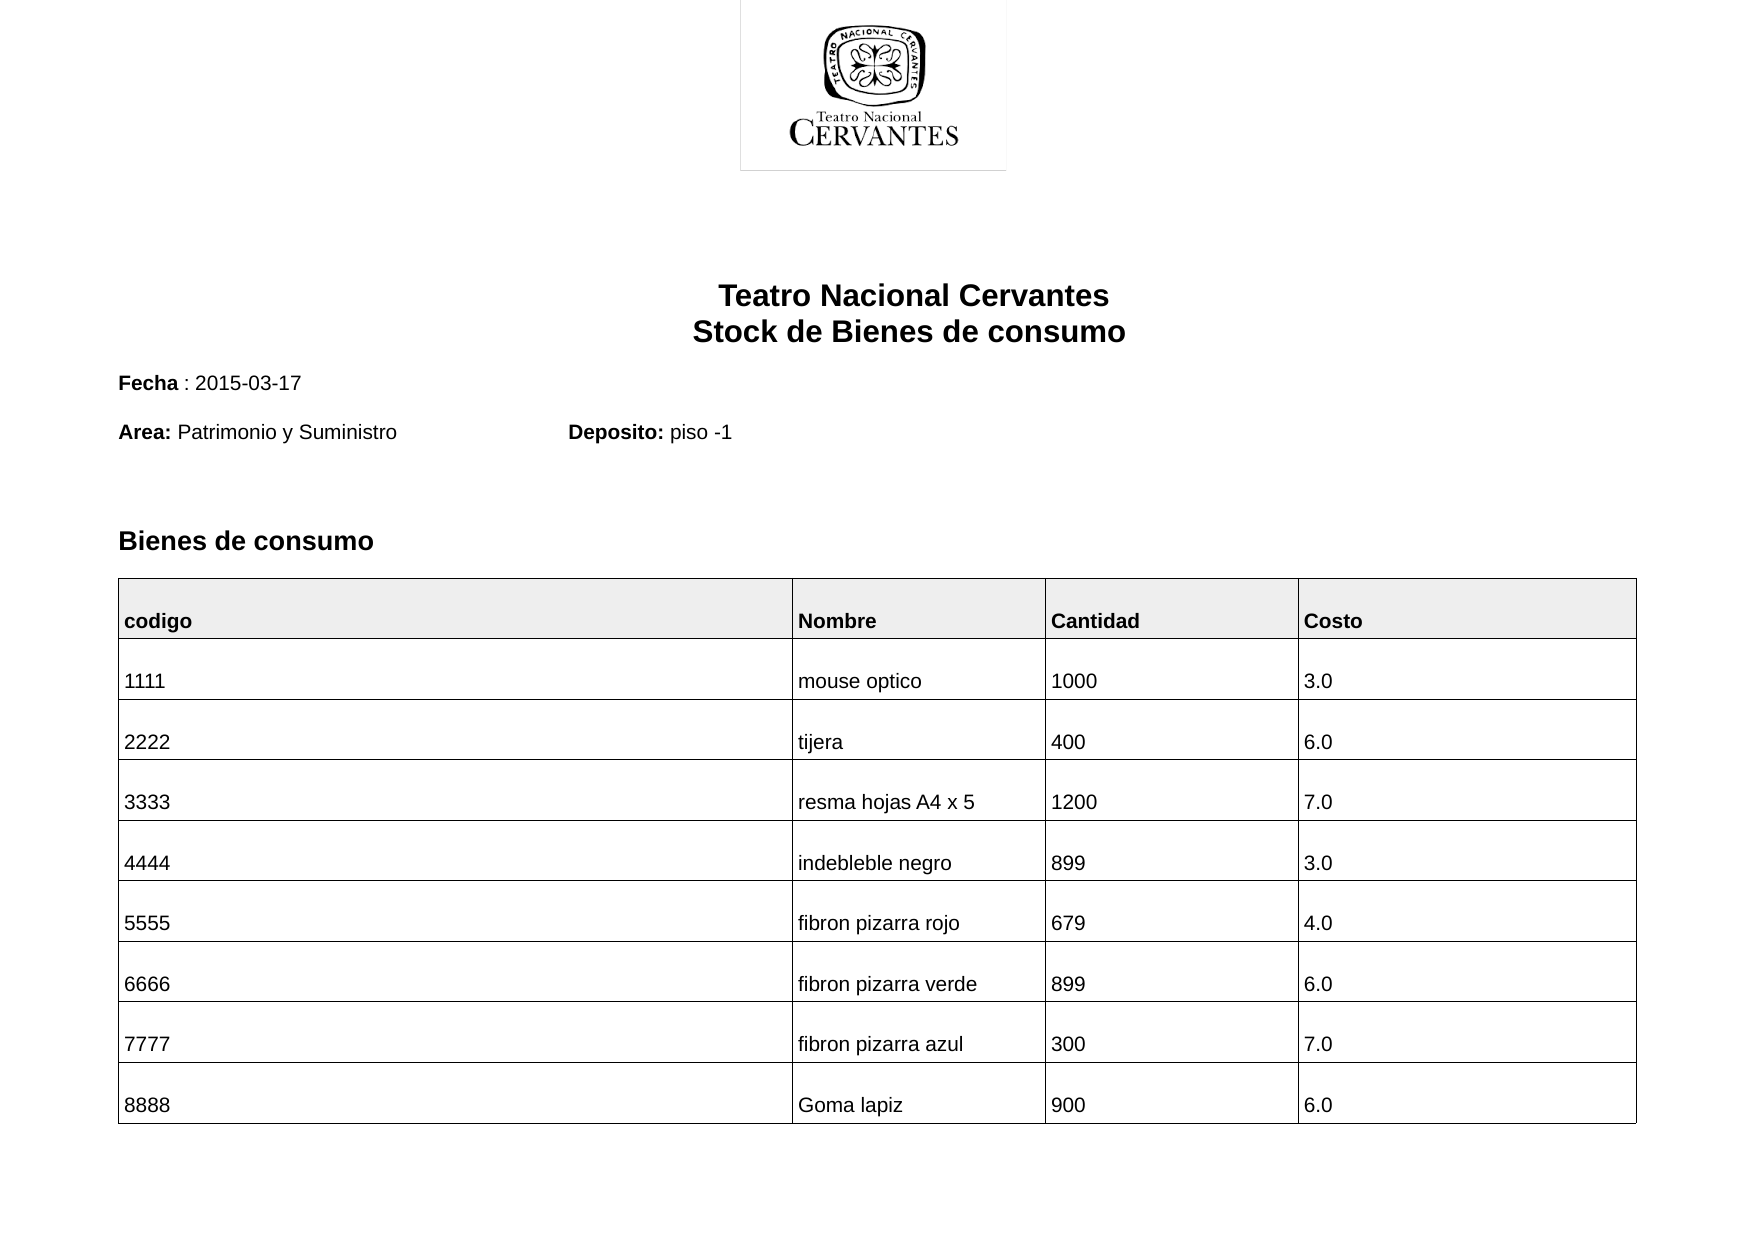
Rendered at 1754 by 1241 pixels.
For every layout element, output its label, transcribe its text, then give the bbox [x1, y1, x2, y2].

table_cell 679 [1046, 881, 1298, 941]
table_cell tijera [793, 700, 1045, 759]
table_cell 1000 [1046, 639, 1298, 699]
text Area: Patrimonio y Suministro Deposito: piso -1 [118, 420, 1636, 444]
picture [740, 0, 1007, 171]
text Stock de Bienes de consumo [118, 313, 1636, 349]
table_cell resma hojas A4 x 5 [793, 760, 1045, 820]
table_cell 6666 [119, 942, 792, 1001]
table_header Costo [1299, 579, 1636, 638]
table_cell 4.0 [1299, 881, 1636, 941]
table_cell indebleble negro [793, 821, 1045, 880]
table_cell 7777 [119, 1002, 792, 1062]
table_cell 3.0 [1299, 821, 1636, 880]
table_cell 1200 [1046, 760, 1298, 820]
table_cell 7.0 [1299, 1002, 1636, 1062]
table_header Cantidad [1046, 579, 1298, 638]
table_cell 8888 [119, 1063, 792, 1122]
table_cell 5555 [119, 881, 792, 941]
table_cell fibron pizarra verde [793, 942, 1045, 1001]
table_cell Goma lapiz [793, 1063, 1045, 1122]
table_cell 3.0 [1299, 639, 1636, 699]
table_cell 899 [1046, 942, 1298, 1001]
table_cell 300 [1046, 1002, 1298, 1062]
table_cell 4444 [119, 821, 792, 880]
table_cell 6.0 [1299, 1063, 1636, 1122]
table_cell fibron pizarra azul [793, 1002, 1045, 1062]
table_header Nombre [793, 579, 1045, 638]
table_cell fibron pizarra rojo [793, 881, 1045, 941]
table_cell 900 [1046, 1063, 1298, 1122]
table_header codigo [119, 579, 792, 638]
table_cell 400 [1046, 700, 1298, 759]
table_cell 6.0 [1299, 942, 1636, 1001]
text Fecha : 2015-03-17 [118, 371, 1636, 395]
table_cell mouse optico [793, 639, 1045, 699]
table_cell 3333 [119, 760, 792, 820]
table_cell 7.0 [1299, 760, 1636, 820]
table_cell 2222 [119, 700, 792, 759]
text Teatro Nacional Cervantes [118, 277, 1636, 313]
table_cell 6.0 [1299, 700, 1636, 759]
text Bienes de consumo [118, 525, 1636, 556]
table_cell 899 [1046, 821, 1298, 880]
table_cell 1111 [119, 639, 792, 699]
